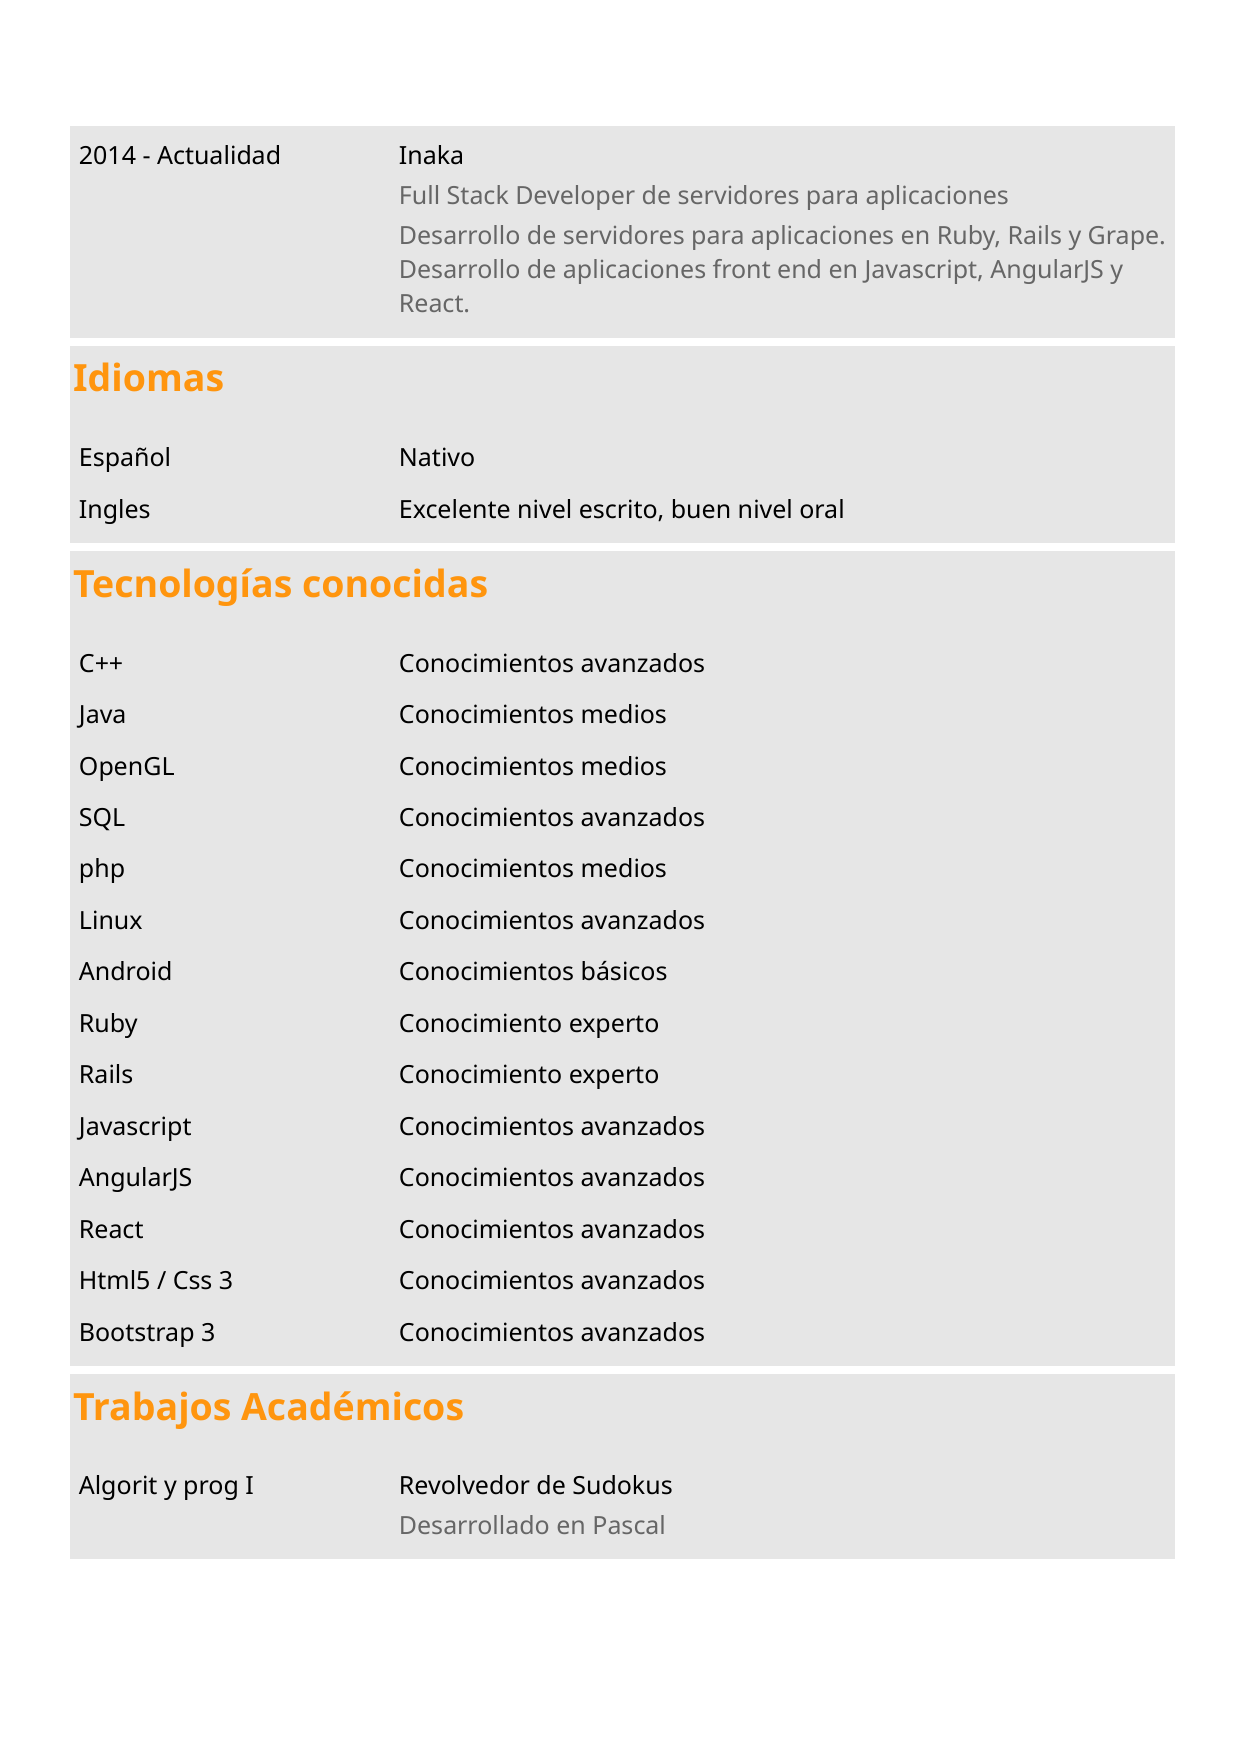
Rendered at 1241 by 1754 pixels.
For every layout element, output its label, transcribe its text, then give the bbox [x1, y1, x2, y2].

table_cell Conocimientos medios [393, 743, 1172, 794]
table_cell Conocimientos avanzados [393, 1103, 1172, 1154]
table_cell Conocimientos avanzados [393, 897, 1172, 948]
table_cell Conocimientos avanzados [393, 794, 1172, 845]
table_cell Linux [73, 897, 393, 948]
table_cell Conocimientos avanzados [393, 1257, 1172, 1308]
table_cell Ruby [73, 1000, 393, 1051]
table_cell Rails [73, 1051, 393, 1103]
table_cell Excelente nivel escrito, buen nivel oral [393, 486, 1172, 537]
table_cell SQL [73, 794, 393, 845]
table_cell Android [73, 948, 393, 1000]
table_cell Ingles [73, 486, 393, 537]
table_cell Html5 / Css 3 [73, 1257, 393, 1308]
table_cell Conocimiento experto [393, 1000, 1172, 1051]
table_cell Javascript [73, 1103, 393, 1154]
table_cell Conocimientos avanzados [393, 1309, 1172, 1360]
table_cell 2014 - Actualidad [73, 132, 393, 332]
table_cell Tecnologías conocidas [70, 551, 1175, 1366]
table_header Revolvedor de Sudokus Desarrollado en Pascal [393, 1462, 1172, 1554]
table_header Algorit y prog I [73, 1462, 393, 1554]
table_header Nativo [393, 434, 1172, 486]
table_header C++ [73, 640, 393, 691]
table_cell Conocimientos medios [393, 845, 1172, 897]
table_cell Conocimientos básicos [393, 948, 1172, 1000]
table_cell Inaka Full Stack Developer de servidores para aplicaciones Desarrollo de servidores para aplicaciones en Ruby, Rails y Grape. Desarrollo de aplicaciones front end en Javascript, AngularJS y React. [393, 132, 1172, 332]
table_cell Conocimientos medios [393, 691, 1172, 742]
table_cell React [73, 1206, 393, 1257]
table_cell Conocimientos avanzados [393, 1206, 1172, 1257]
table_cell Bootstrap 3 [73, 1309, 393, 1360]
table_cell AngularJS [73, 1154, 393, 1206]
table_header Conocimientos avanzados [393, 640, 1172, 691]
table_cell Trabajos Académicos [70, 1374, 1175, 1559]
table_header Español [73, 434, 393, 486]
table_cell [70, 126, 1175, 338]
table_cell php [73, 845, 393, 897]
table_cell Conocimiento experto [393, 1051, 1172, 1103]
table_cell Java [73, 691, 393, 742]
table_cell Conocimientos avanzados [393, 1154, 1172, 1206]
table_cell Idiomas [70, 346, 1175, 543]
table_cell OpenGL [73, 743, 393, 794]
